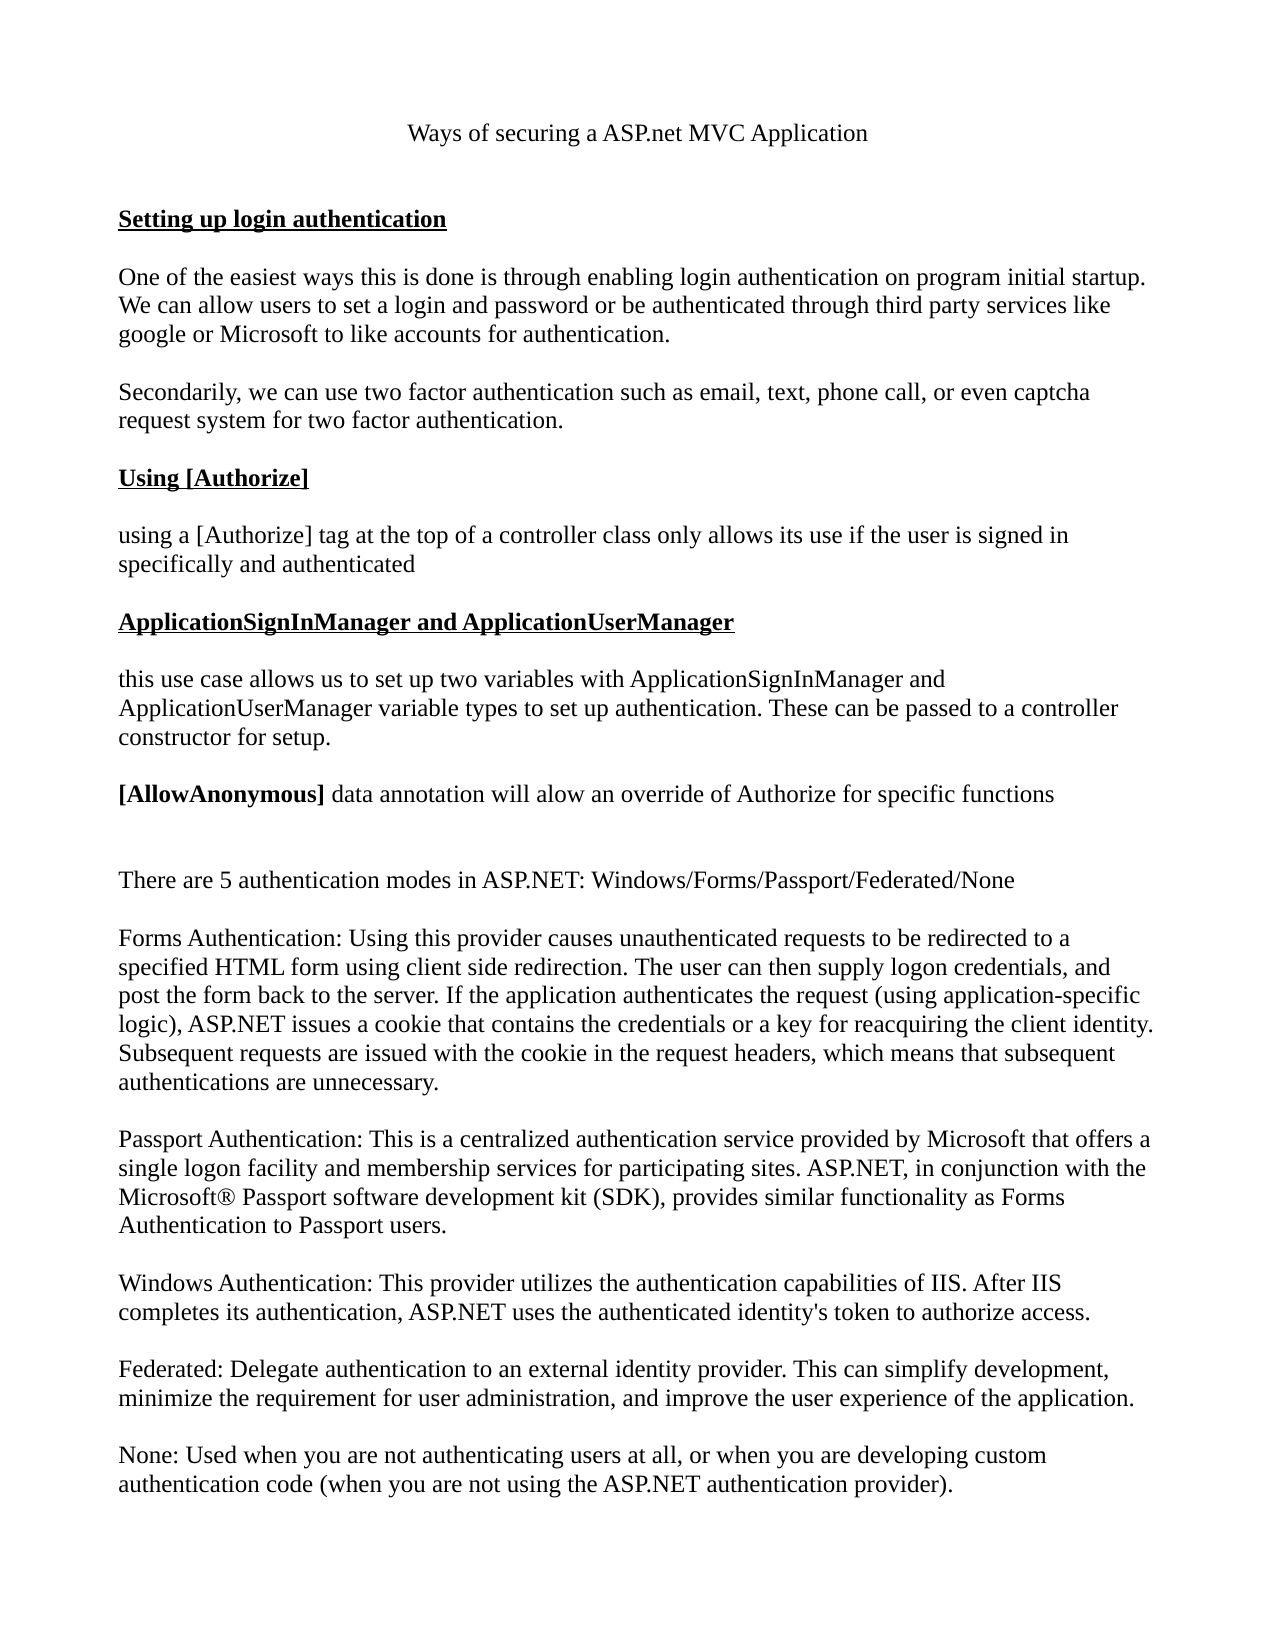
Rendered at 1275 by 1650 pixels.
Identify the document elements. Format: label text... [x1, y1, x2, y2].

text using a [Authorize] tag at the top of a controller class only allows its use if the user is signed in specifically and authenticated [118, 521, 1157, 578]
text Secondarily, we can use two factor authentication such as email, text, phone call, or even captcha request system for two factor authentication. [118, 377, 1157, 434]
text ApplicationSignInManager and ApplicationUserManager [118, 607, 1157, 636]
text [AllowAnonymous] data annotation will alow an override of Authorize for specific functions [118, 779, 1157, 808]
text None: Used when you are not authenticating users at all, or when you are developing custom authentication code (when you are not using the ASP.NET authentication provider). [118, 1441, 1157, 1498]
text There are 5 authentication modes in ASP.NET: Windows/Forms/Passport/Federated/None [118, 866, 1157, 894]
text Forms Authentication: Using this provider causes unauthenticated requests to be redirected to a specified HTML form using client side redirection. The user can then supply logon credentials, and post the form back to the server. If the application authenticates the request (using application-specific logic), ASP.NET issues a cookie that contains the credentials or a key for reacquiring the client identity. Subsequent requests are issued with the cookie in the request headers, which means that subsequent authentications are unnecessary. [118, 923, 1157, 1096]
text Using [Authorize] [118, 463, 1157, 492]
text Setting up login authentication [118, 204, 1157, 233]
text Passport Authentication: This is a centralized authentication service provided by Microsoft that offers a single logon facility and membership services for participating sites. ASP.NET, in conjunction with the Microsoft® Passport software development kit (SDK), provides similar functionality as Forms Authentication to Passport users. [118, 1124, 1157, 1239]
text Federated: Delegate authentication to an external identity provider. This can simplify development, minimize the requirement for user administration, and improve the user experience of the application. [118, 1354, 1157, 1412]
text Ways of securing a ASP.net MVC Application [118, 118, 1157, 147]
text One of the easiest ways this is done is through enabling login authentication on program initial startup. We can allow users to set a login and password or be authenticated through third party services like google or Microsoft to like accounts for authentication. [118, 262, 1157, 348]
text this use case allows us to set up two variables with ApplicationSignInManager and ApplicationUserManager variable types to set up authentication. These can be passed to a controller constructor for setup. [118, 664, 1157, 751]
text Windows Authentication: This provider utilizes the authentication capabilities of IIS. After IIS completes its authentication, ASP.NET uses the authenticated identity's token to authorize access. [118, 1268, 1157, 1326]
